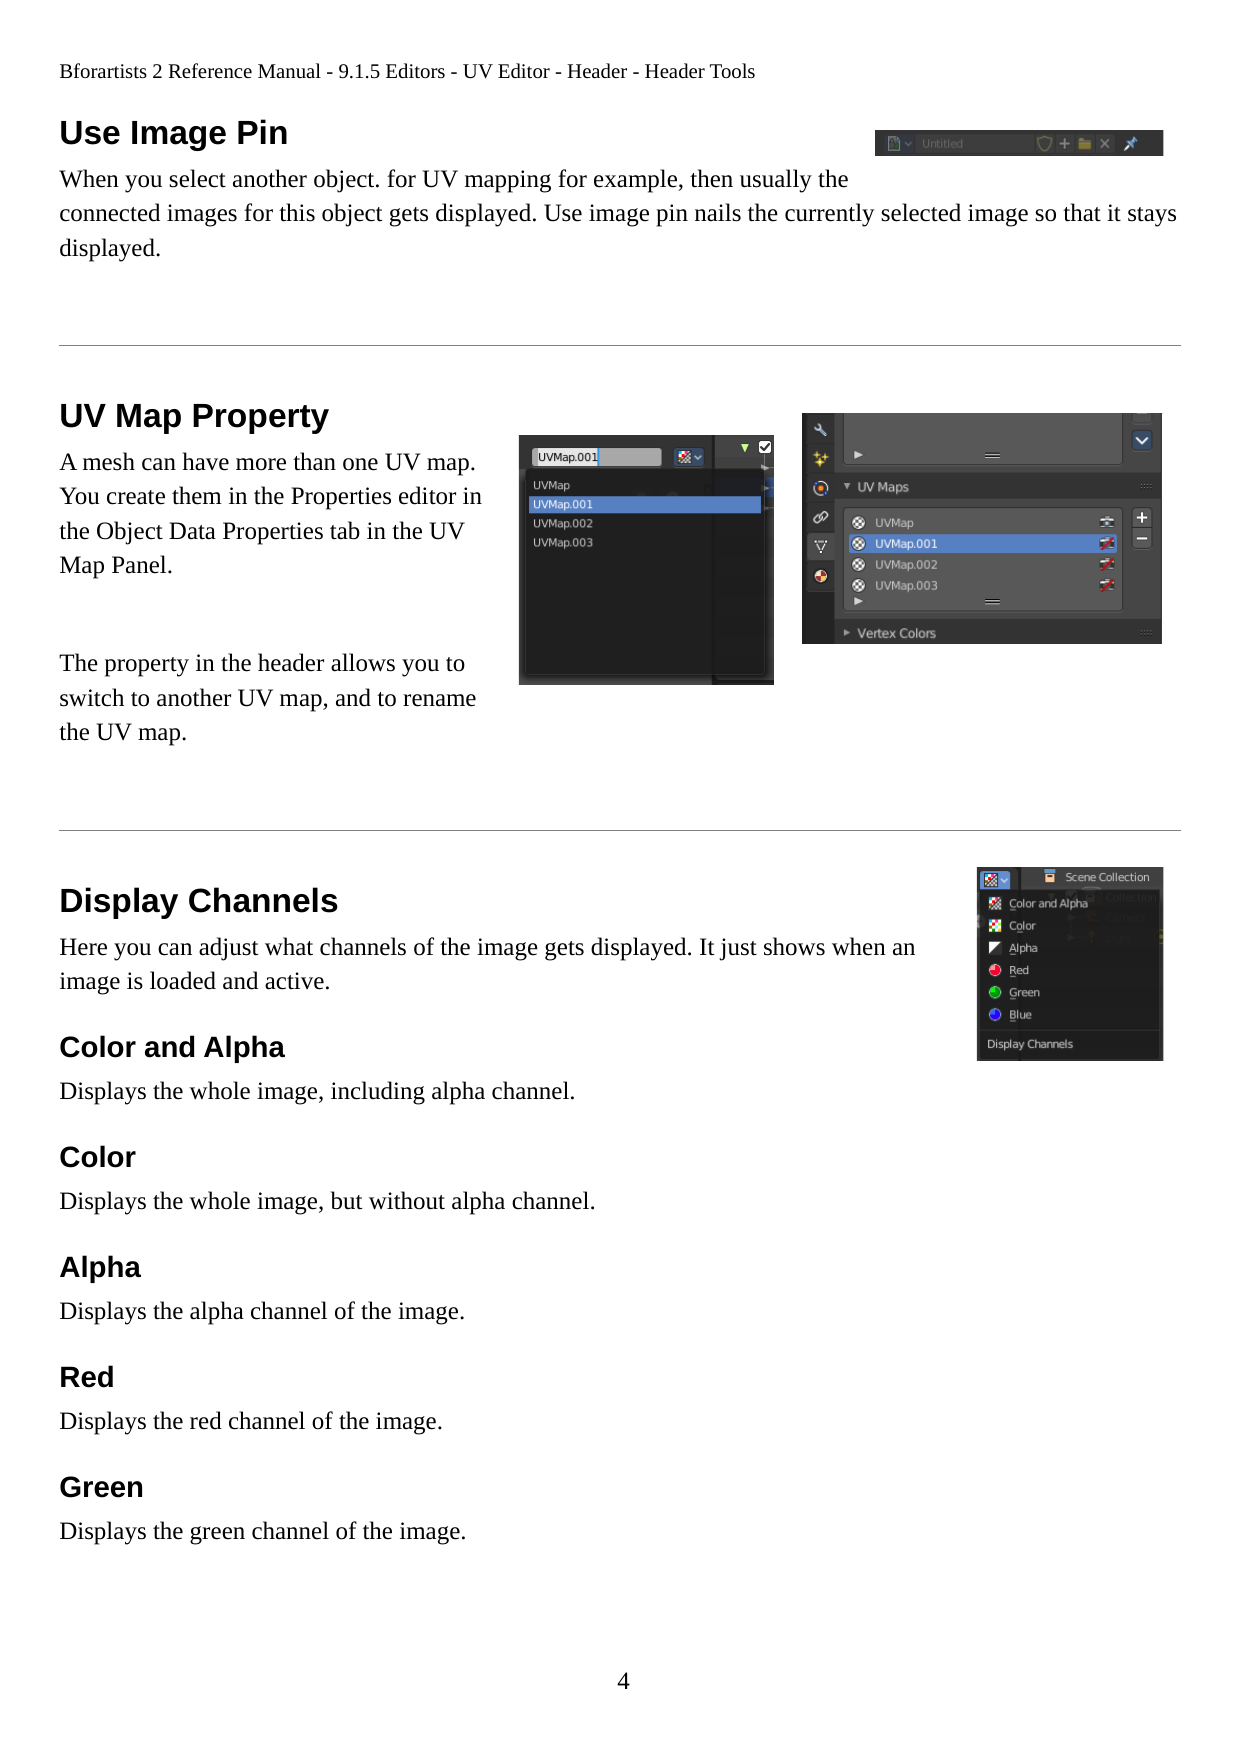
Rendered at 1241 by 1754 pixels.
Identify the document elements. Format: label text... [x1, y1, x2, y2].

picture [518, 435, 774, 685]
text [774, 447, 802, 579]
picture [802, 413, 1164, 644]
subtitle Red [59, 1359, 1181, 1393]
subtitle [1164, 881, 1181, 919]
text The property in the header allows you to switch to another UV map, and to rename the UV map. [59, 648, 1181, 746]
text Here you can adjust what channels of the image gets displayed. It just shows when an image is loaded and active. [59, 932, 976, 995]
picture [976, 867, 1164, 1061]
subtitle Display Channels [59, 881, 976, 919]
subtitle Color [59, 1140, 1181, 1173]
text When you select another object. for UV mapping for example, then usually the connected images for this object gets displayed. Use image pin nails the currently selected image so that it stays displayed. [59, 164, 1181, 261]
subtitle UV Map Property [59, 396, 1181, 434]
picture [875, 130, 1164, 156]
text Displays the whole image, including alpha channel. [59, 1076, 1181, 1105]
text Displays the alpha channel of the image. [59, 1296, 1181, 1325]
subtitle Use Image Pin [59, 113, 1181, 151]
text Displays the green channel of the image. [59, 1516, 1181, 1544]
text Displays the red channel of the image. [59, 1406, 1181, 1434]
subtitle Color and Alpha [59, 1030, 1181, 1064]
subtitle Alpha [59, 1250, 1181, 1283]
subtitle Green [59, 1469, 1181, 1503]
text Displays the whole image, but without alpha channel. [59, 1186, 1181, 1215]
text A mesh can have more than one UV map. You create them in the Properties editor in the Object Data Properties tab in the UV Map Panel. [59, 447, 518, 579]
